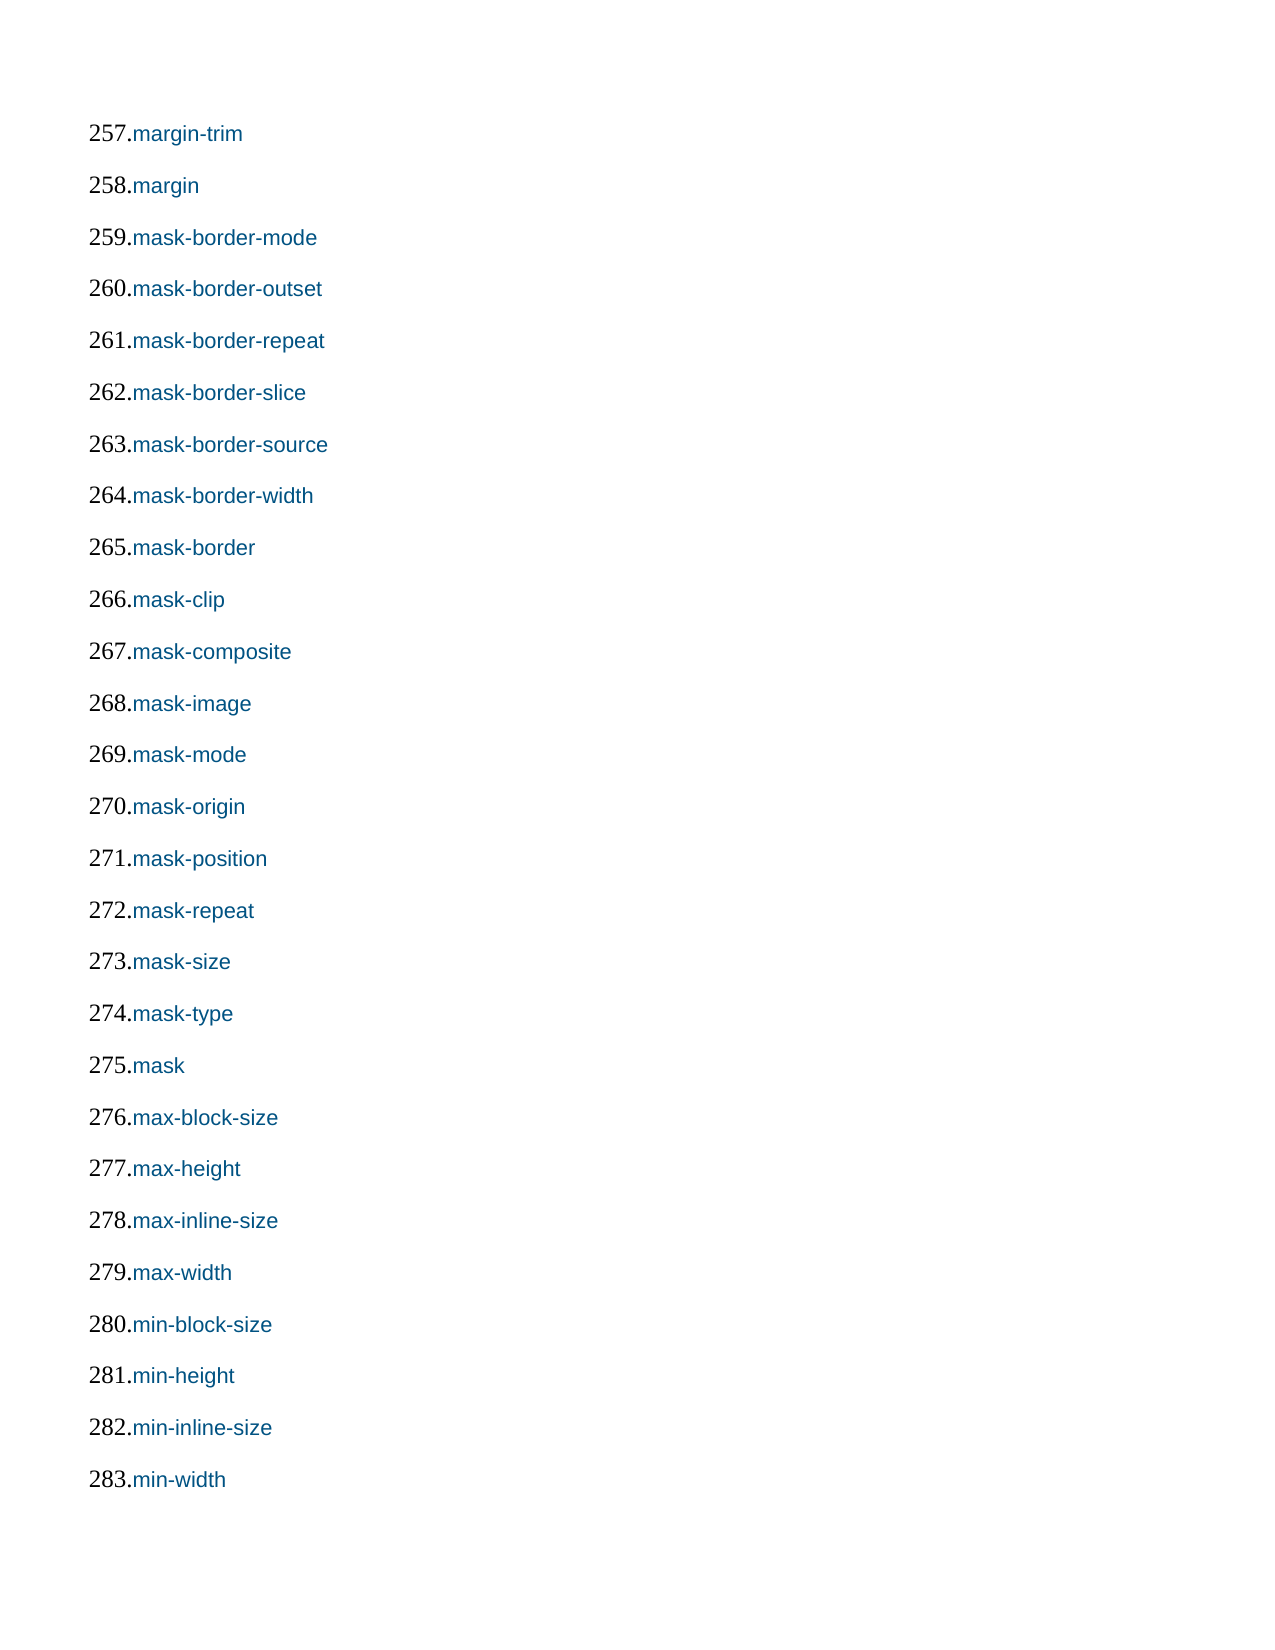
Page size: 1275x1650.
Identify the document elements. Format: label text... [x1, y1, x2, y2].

list mask-type [118, 998, 1157, 1027]
list min-height [118, 1361, 1157, 1389]
list mask-mode [118, 739, 1157, 768]
list mask-border-repeat [118, 325, 1157, 354]
list max-width [118, 1257, 1157, 1286]
list mask-border-source [118, 429, 1157, 457]
list min-block-size [118, 1309, 1157, 1338]
list mask-position [118, 843, 1157, 872]
list mask-composite [118, 636, 1157, 664]
list mask-border-width [118, 481, 1157, 509]
list min-inline-size [118, 1412, 1157, 1441]
list mask-border-mode [118, 222, 1157, 250]
list max-height [118, 1153, 1157, 1182]
list mask-image [118, 688, 1157, 716]
list margin-trim [118, 118, 1157, 147]
list mask [118, 1050, 1157, 1079]
list mask-border-outset [118, 273, 1157, 302]
list mask-clip [118, 584, 1157, 613]
list max-block-size [118, 1102, 1157, 1131]
list margin [118, 170, 1157, 199]
list mask-origin [118, 791, 1157, 820]
list mask-border-slice [118, 377, 1157, 406]
list mask-repeat [118, 895, 1157, 923]
list min-width [118, 1464, 1157, 1493]
list mask-size [118, 946, 1157, 975]
list mask-border [118, 532, 1157, 561]
list max-inline-size [118, 1205, 1157, 1234]
